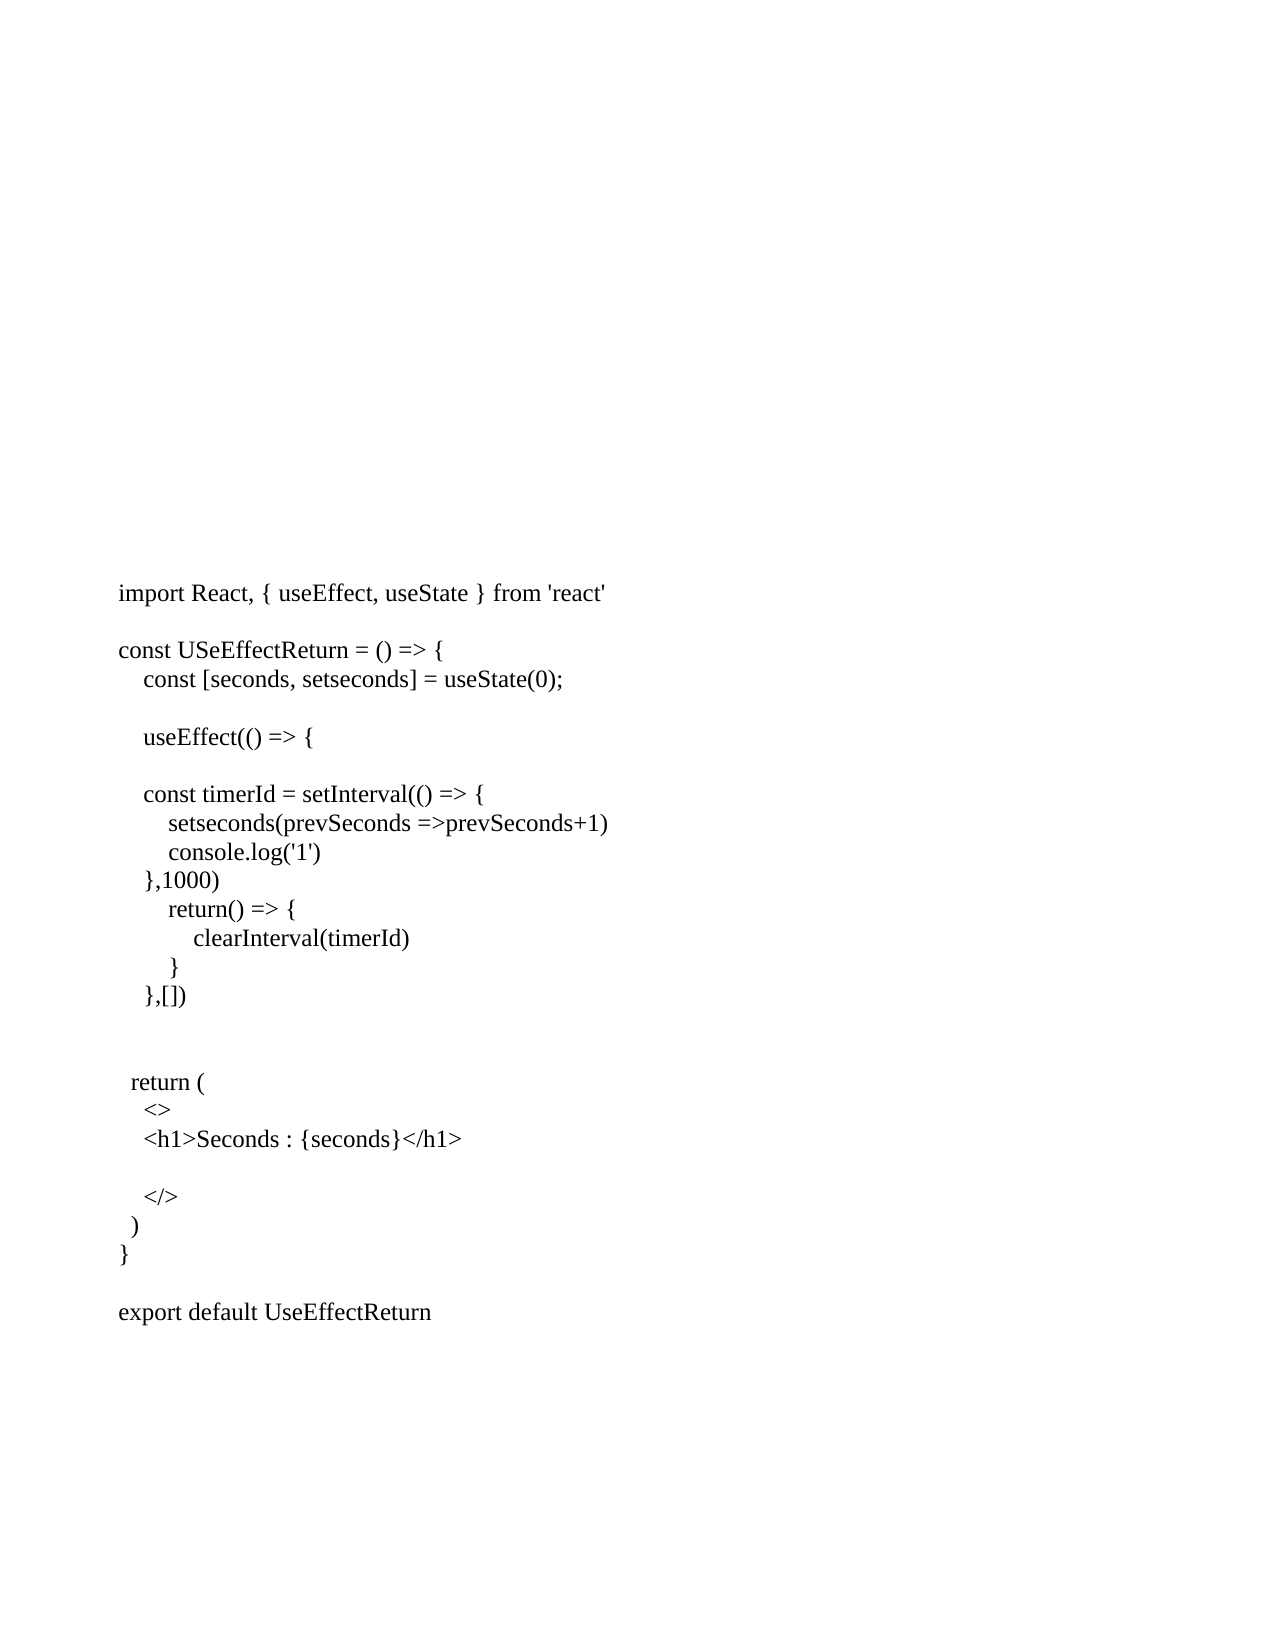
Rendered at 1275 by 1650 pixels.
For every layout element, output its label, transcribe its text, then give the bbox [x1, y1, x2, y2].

text return() => { [118, 894, 1157, 923]
text return ( [118, 1067, 1157, 1096]
text useEffect(() => { [118, 722, 1157, 751]
text export default UseEffectReturn [118, 1297, 1157, 1326]
text } [118, 1239, 1157, 1268]
text setseconds(prevSeconds =>prevSeconds+1) [118, 808, 1157, 837]
text } [118, 952, 1157, 981]
text clearInterval(timerId) [118, 923, 1157, 952]
text const timerId = setInterval(() => { [118, 779, 1157, 808]
text console.log('1') [118, 837, 1157, 866]
text </> [118, 1182, 1157, 1211]
text },1000) [118, 866, 1157, 894]
text ) [118, 1211, 1157, 1239]
text <h1>Seconds : {seconds}</h1> [118, 1124, 1157, 1153]
text const [seconds, setseconds] = useState(0); [118, 664, 1157, 693]
text <> [118, 1096, 1157, 1124]
text import React, { useEffect, useState } from 'react' [118, 578, 1157, 607]
text },[]) [118, 981, 1157, 1009]
text const USeEffectReturn = () => { [118, 636, 1157, 664]
